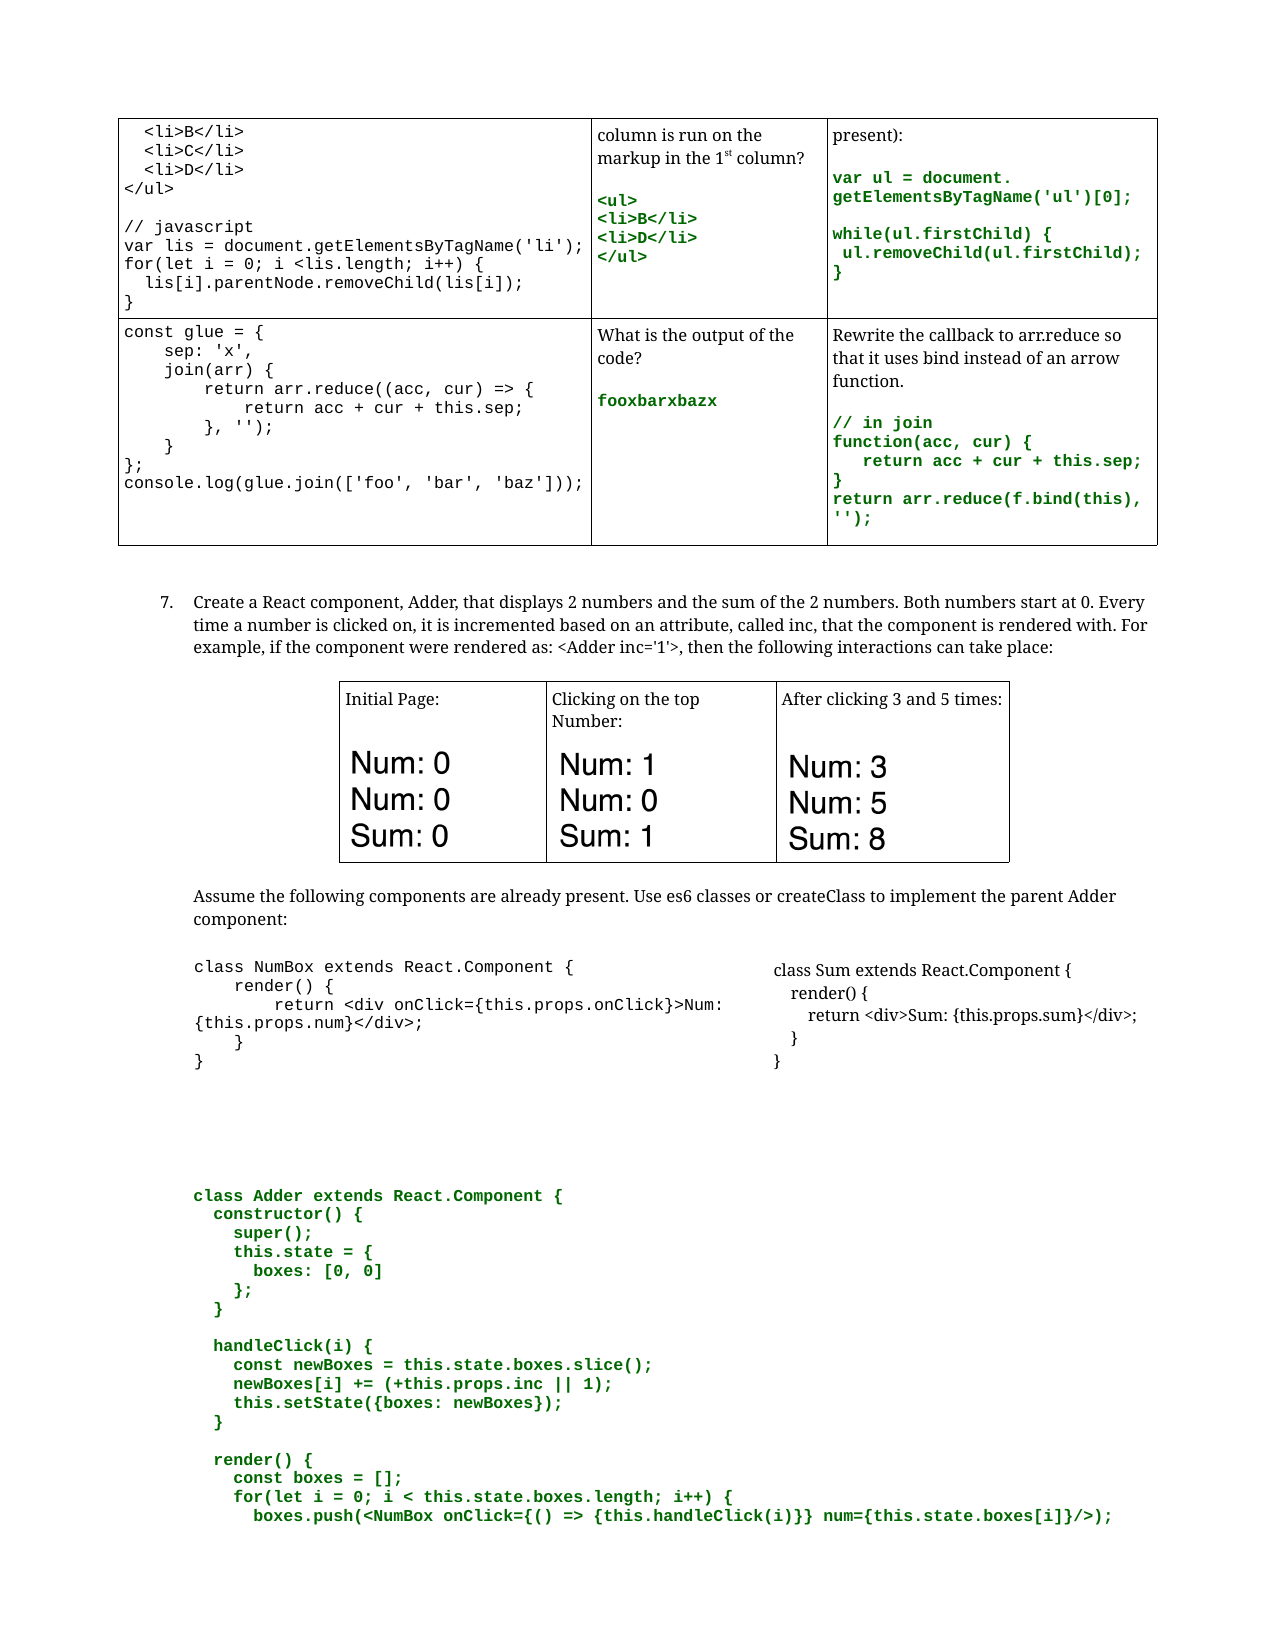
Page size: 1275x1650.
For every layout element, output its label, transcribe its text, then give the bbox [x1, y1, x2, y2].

table_header class Sum extends React.Component { render() { return <div>Sum: {this.props.sum}</div>; } } [768, 953, 1144, 1096]
list class Adder extends React.Component { [156, 1096, 1157, 1206]
list const boxes = []; [156, 1470, 1157, 1489]
list } [156, 1300, 1157, 1319]
list newBoxes[i] += (+this.props.inc || 1); [156, 1376, 1157, 1394]
list }; [156, 1281, 1157, 1300]
table_cell What is the output of the code? fooxbarxbazx [592, 319, 827, 545]
picture [345, 743, 493, 854]
table_header Initial Page: [340, 682, 546, 738]
list render() { [156, 1451, 1157, 1470]
list for(let i = 0; i < this.state.boxes.length; i++) { [156, 1489, 1157, 1508]
list Assume the following components are already present. Use es6 classes or createClass to implement the parent Adder component: [156, 862, 1157, 953]
table_header class NumBox extends React.Component { render() { return <div onClick={this.props.onClick}>Num: {this.props.num}</div>; } } [188, 953, 767, 1096]
table_cell present): var ul = document. getElementsByTagName('ul')[0]; while(ul.firstChild) { ul.removeChild(ul.firstChild); } [828, 119, 1157, 318]
table_cell [547, 738, 776, 862]
table_header After clicking 3 and 5 times: [777, 682, 1009, 738]
picture [781, 743, 912, 852]
table_header Clicking on the top Number: [547, 682, 776, 738]
list const newBoxes = this.state.boxes.slice(); [156, 1357, 1157, 1376]
list this.setState({boxes: newBoxes}); [156, 1394, 1157, 1413]
table_cell [340, 738, 546, 862]
list this.state = { [156, 1244, 1157, 1262]
list boxes: [0, 0] [156, 1262, 1157, 1281]
table_cell [777, 738, 1009, 862]
list } [156, 1413, 1157, 1432]
list constructor() { [156, 1206, 1157, 1225]
list handleClick(i) { [156, 1338, 1157, 1357]
table_cell Rewrite the callback to arr.reduce so that it uses bind instead of an arrow function. // in join function(acc, cur) { return acc + cur + this.sep; } return arr.reduce(f.bind(this), ''); [828, 319, 1157, 545]
table_cell column is run on the markup in the 1st column? <ul> <li>B</li> <li>D</li> </ul> [592, 119, 827, 318]
list Create a React component, Adder, that displays 2 numbers and the sum of the 2 numbers. Both numbers start at 0. Every time a number is clicked on, it is incremented based on an attribute, called inc, that the component is rendered with. For example, if the component were rendered as: <Adder inc='1'>, then the following interactions can take place: [156, 590, 1157, 681]
list super(); [156, 1225, 1157, 1244]
table_cell const glue = { sep: 'x', join(arr) { return arr.reduce((acc, cur) => { return acc + cur + this.sep; }, ''); } }; console.log(glue.join(['foo', 'bar', 'baz'])); [119, 319, 591, 545]
table_cell <li>B</li> <li>C</li> <li>D</li> </ul> // javascript var lis = document.getElementsByTagName('li'); for(let i = 0; i <lis.length; i++) { lis[i].parentNode.removeChild(lis[i]); } [119, 119, 591, 318]
picture [551, 743, 695, 857]
list boxes.push(<NumBox onClick={() => {this.handleClick(i)}} num={this.state.boxes[i]}/>); [156, 1508, 1157, 1526]
